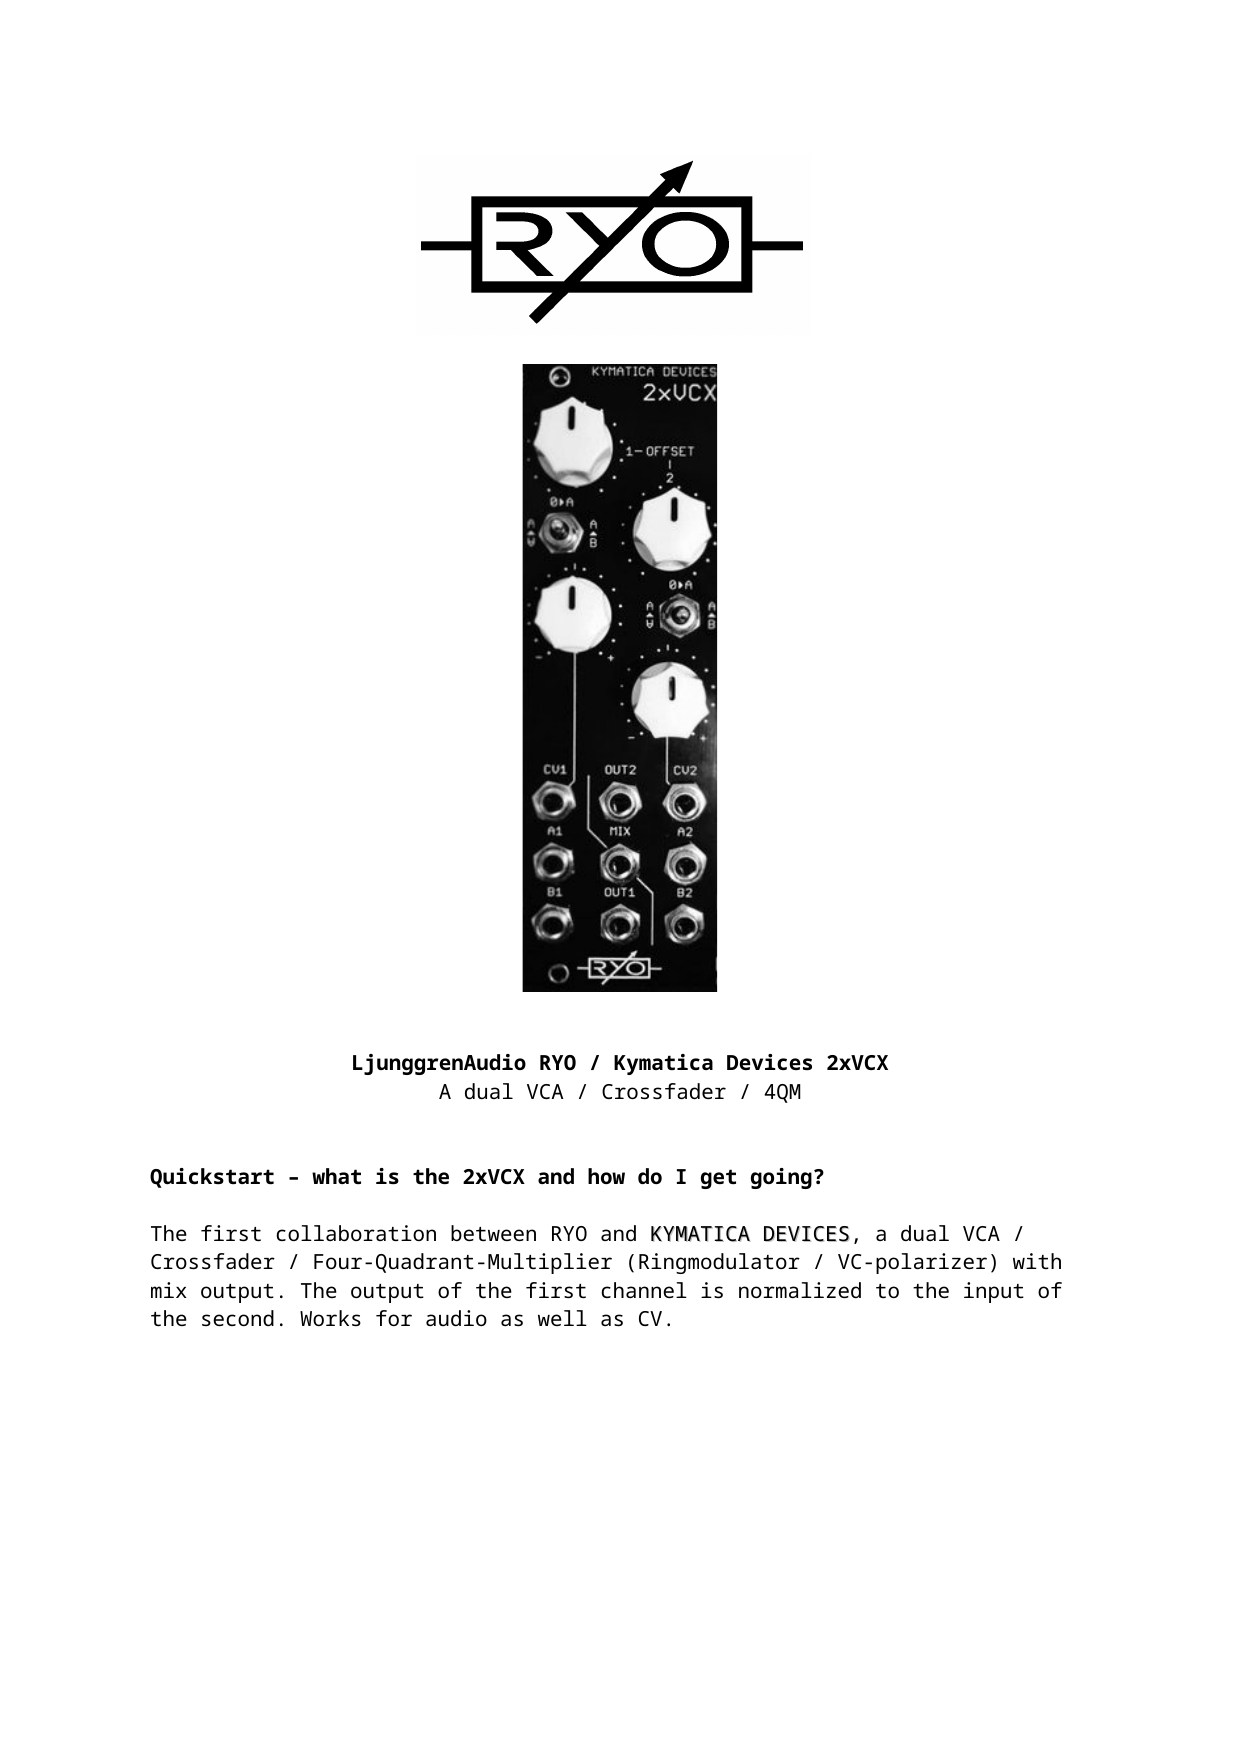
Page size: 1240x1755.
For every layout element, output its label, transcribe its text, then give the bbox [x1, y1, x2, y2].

text A dual VCA / Crossfader / 4QM [150, 1077, 1089, 1105]
text Quickstart – what is the 2xVCX and how do I get going? [150, 1162, 1089, 1191]
picture [522, 364, 718, 992]
picture [416, 154, 811, 335]
text LjunggrenAudio RYO / Kymatica Devices 2xVCX [150, 1048, 1089, 1077]
text The first collaboration between RYO and KYMATICA DEVICES, a dual VCA / Crossfader / Four-Quadrant-Multiplier (Ringmodulator / VC-polarizer) with mix output. The output of the first channel is normalized to the input of the second. Works for audio as well as CV. [150, 1219, 1089, 1333]
